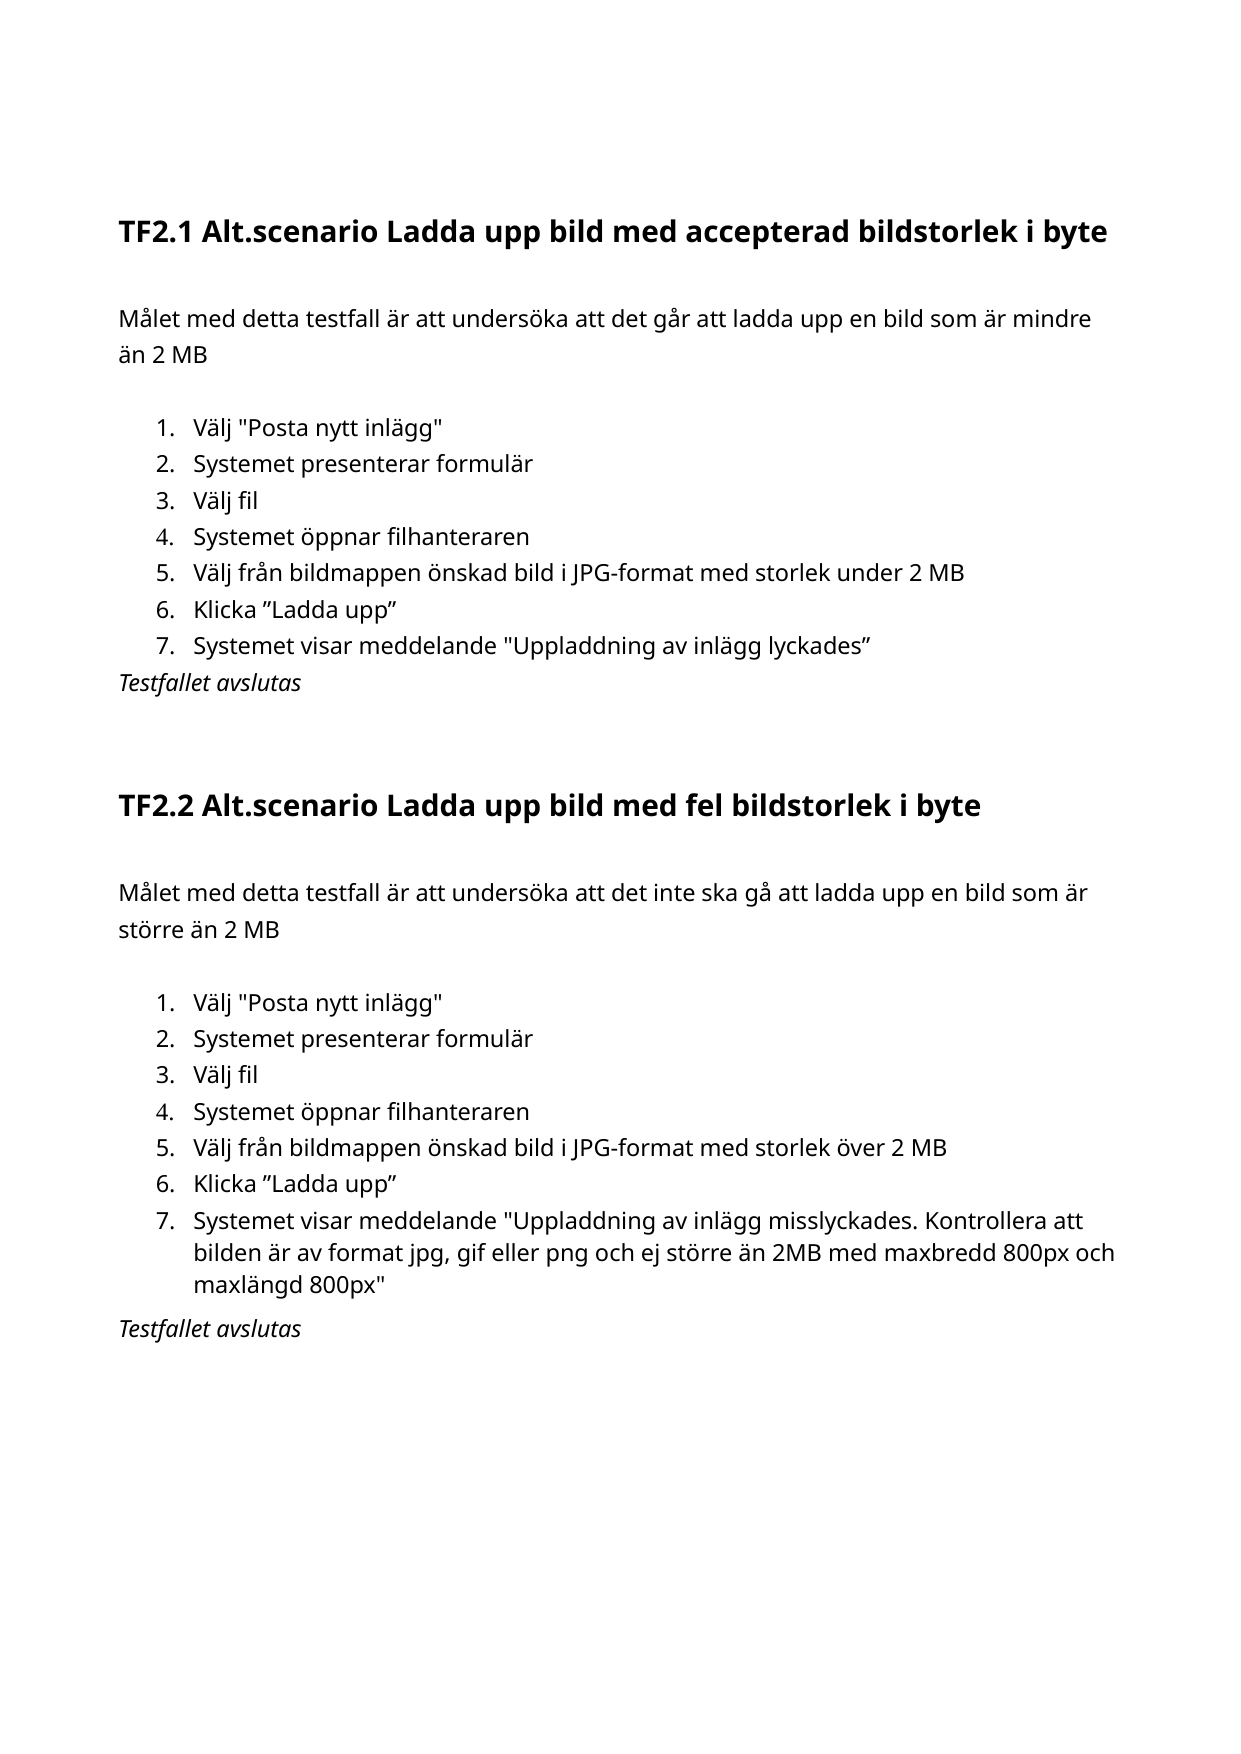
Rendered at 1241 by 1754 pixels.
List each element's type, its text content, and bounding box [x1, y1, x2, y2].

list Välj fil [156, 1058, 1122, 1091]
list Systemet öppnar filhanteraren [156, 1095, 1122, 1127]
list Systemet presenterar formulär [156, 1022, 1122, 1054]
list Välj "Posta nytt inlägg" [156, 411, 1122, 443]
text Testfallet avslutas [118, 1312, 1122, 1344]
list Systemet visar meddelande "Uppladdning av inlägg misslyckades. Kontrollera att bilden är av format jpg, gif eller png och ej större än 2MB med maxbredd 800px och maxlängd 800px" [156, 1204, 1122, 1300]
text Målet med detta testfall är att undersöka att det inte ska gå att ladda upp en bild som är större än 2 MB [118, 877, 1122, 945]
text Testfallet avslutas [118, 666, 1122, 698]
list Välj "Posta nytt inlägg" [156, 986, 1122, 1018]
list Välj fil [156, 484, 1122, 516]
list Klicka ”Ladda upp” [156, 1168, 1122, 1199]
text TF2.1 Alt.scenario Ladda upp bild med accepterad bildstorlek i byte [118, 210, 1122, 251]
list Välj från bildmappen önskad bild i JPG-format med storlek över 2 MB [156, 1131, 1122, 1163]
list Systemet presenterar formulär [156, 448, 1122, 480]
text Målet med detta testfall är att undersöka att det går att ladda upp en bild som är mindre än 2 MB [118, 302, 1122, 371]
text TF2.2 Alt.scenario Ladda upp bild med fel bildstorlek i byte [118, 785, 1122, 825]
list Välj från bildmappen önskad bild i JPG-format med storlek under 2 MB [156, 557, 1122, 589]
list Systemet öppnar filhanteraren [156, 520, 1122, 552]
list Klicka ”Ladda upp” [156, 593, 1122, 625]
list Systemet visar meddelande "Uppladdning av inlägg lyckades” [156, 629, 1122, 661]
